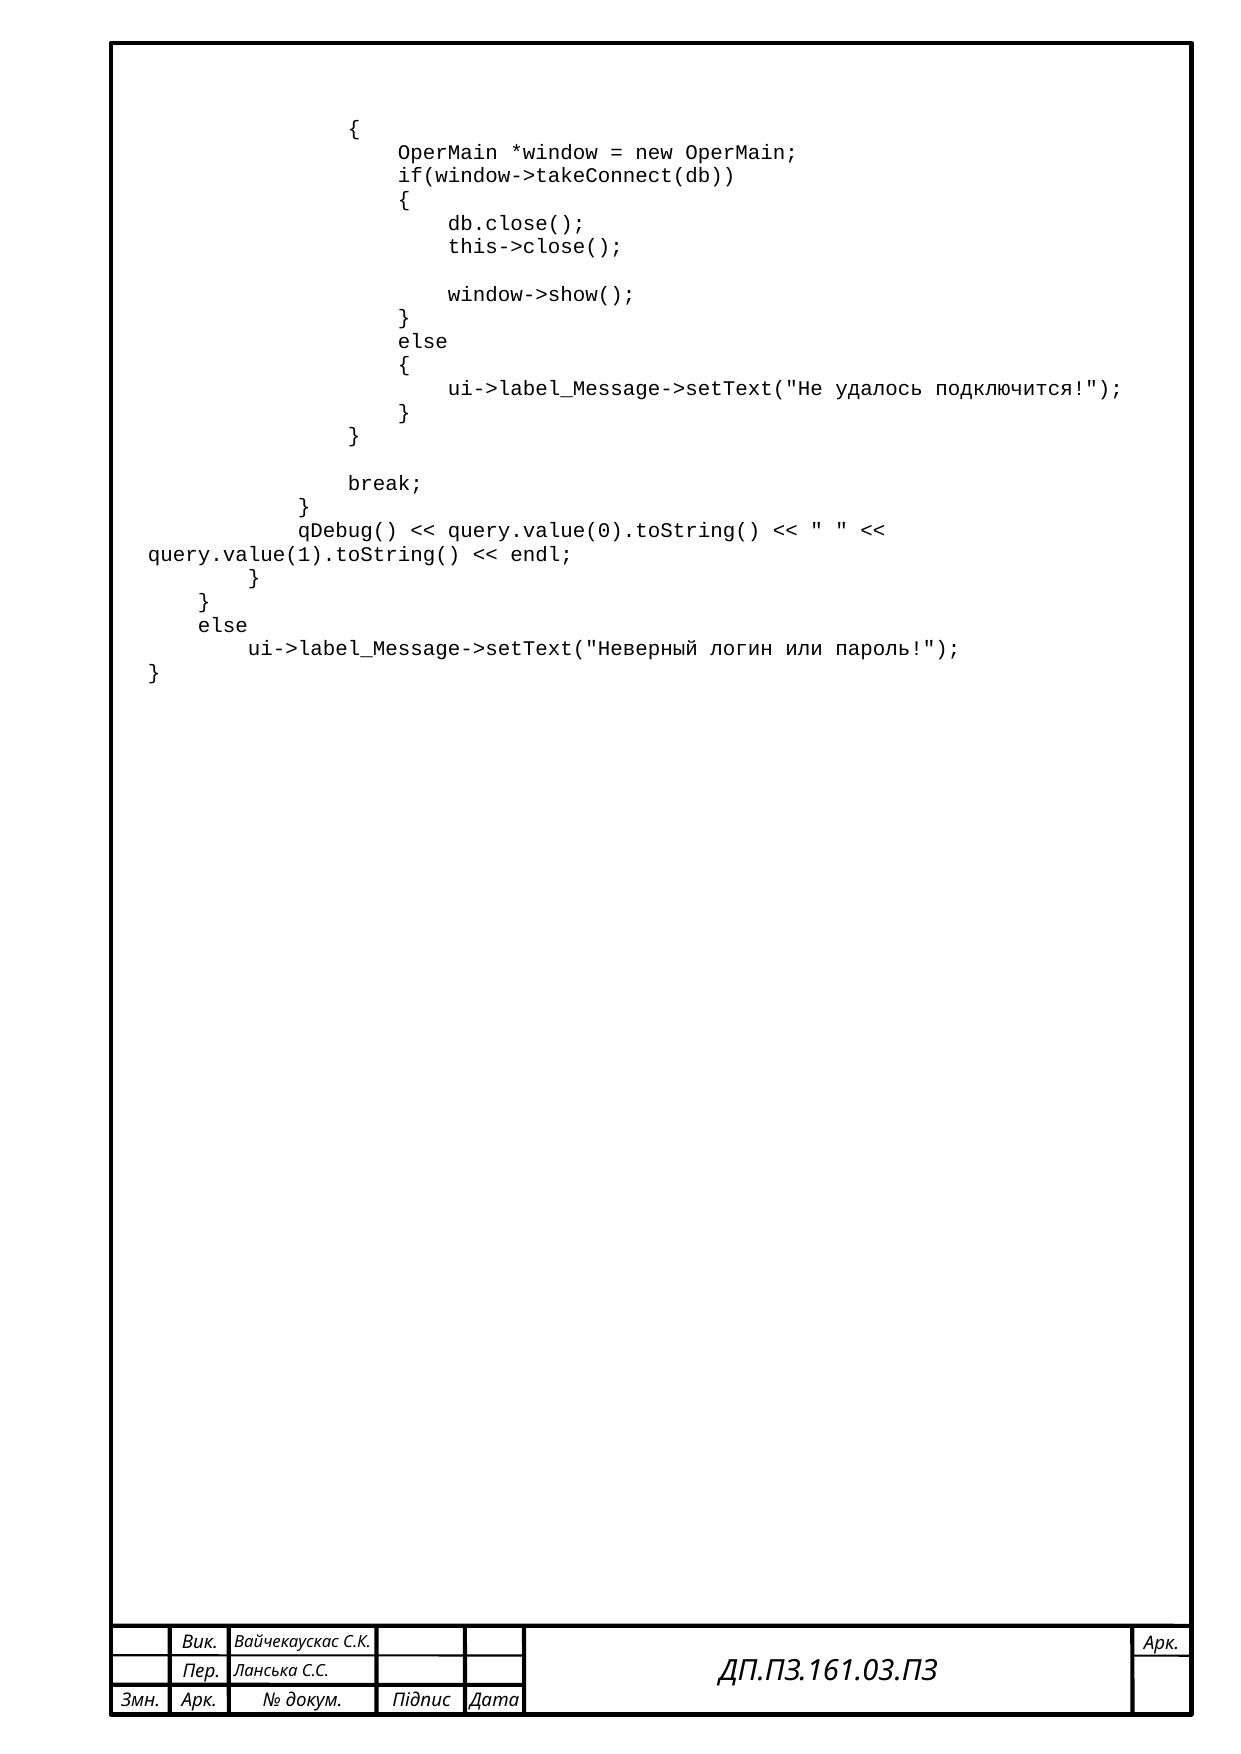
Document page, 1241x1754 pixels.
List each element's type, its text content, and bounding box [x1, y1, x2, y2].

text } [148, 425, 1152, 449]
text ui->label_Message->setText("Не удалось подключится!"); [148, 378, 1152, 402]
text db.close(); [148, 213, 1152, 236]
text { [148, 118, 1152, 142]
text } [148, 567, 1152, 591]
text } [148, 591, 1152, 614]
text } [148, 307, 1152, 331]
text window->show(); [148, 283, 1152, 307]
text { [148, 354, 1152, 378]
text { [148, 189, 1152, 213]
text break; [148, 473, 1152, 496]
text else [148, 614, 1152, 638]
text OperMain *window = new OperMain; [148, 142, 1152, 165]
text this->close(); [148, 236, 1152, 260]
text else [148, 331, 1152, 354]
text } [148, 662, 1152, 686]
text ui->label_Message->setText("Неверный логин или пароль!"); [148, 638, 1152, 662]
text } [148, 402, 1152, 425]
text } [148, 496, 1152, 520]
text if(window->takeConnect(db)) [148, 165, 1152, 189]
text qDebug() << query.value(0).toString() << " " << query.value(1).toString() << endl; [148, 520, 1152, 567]
